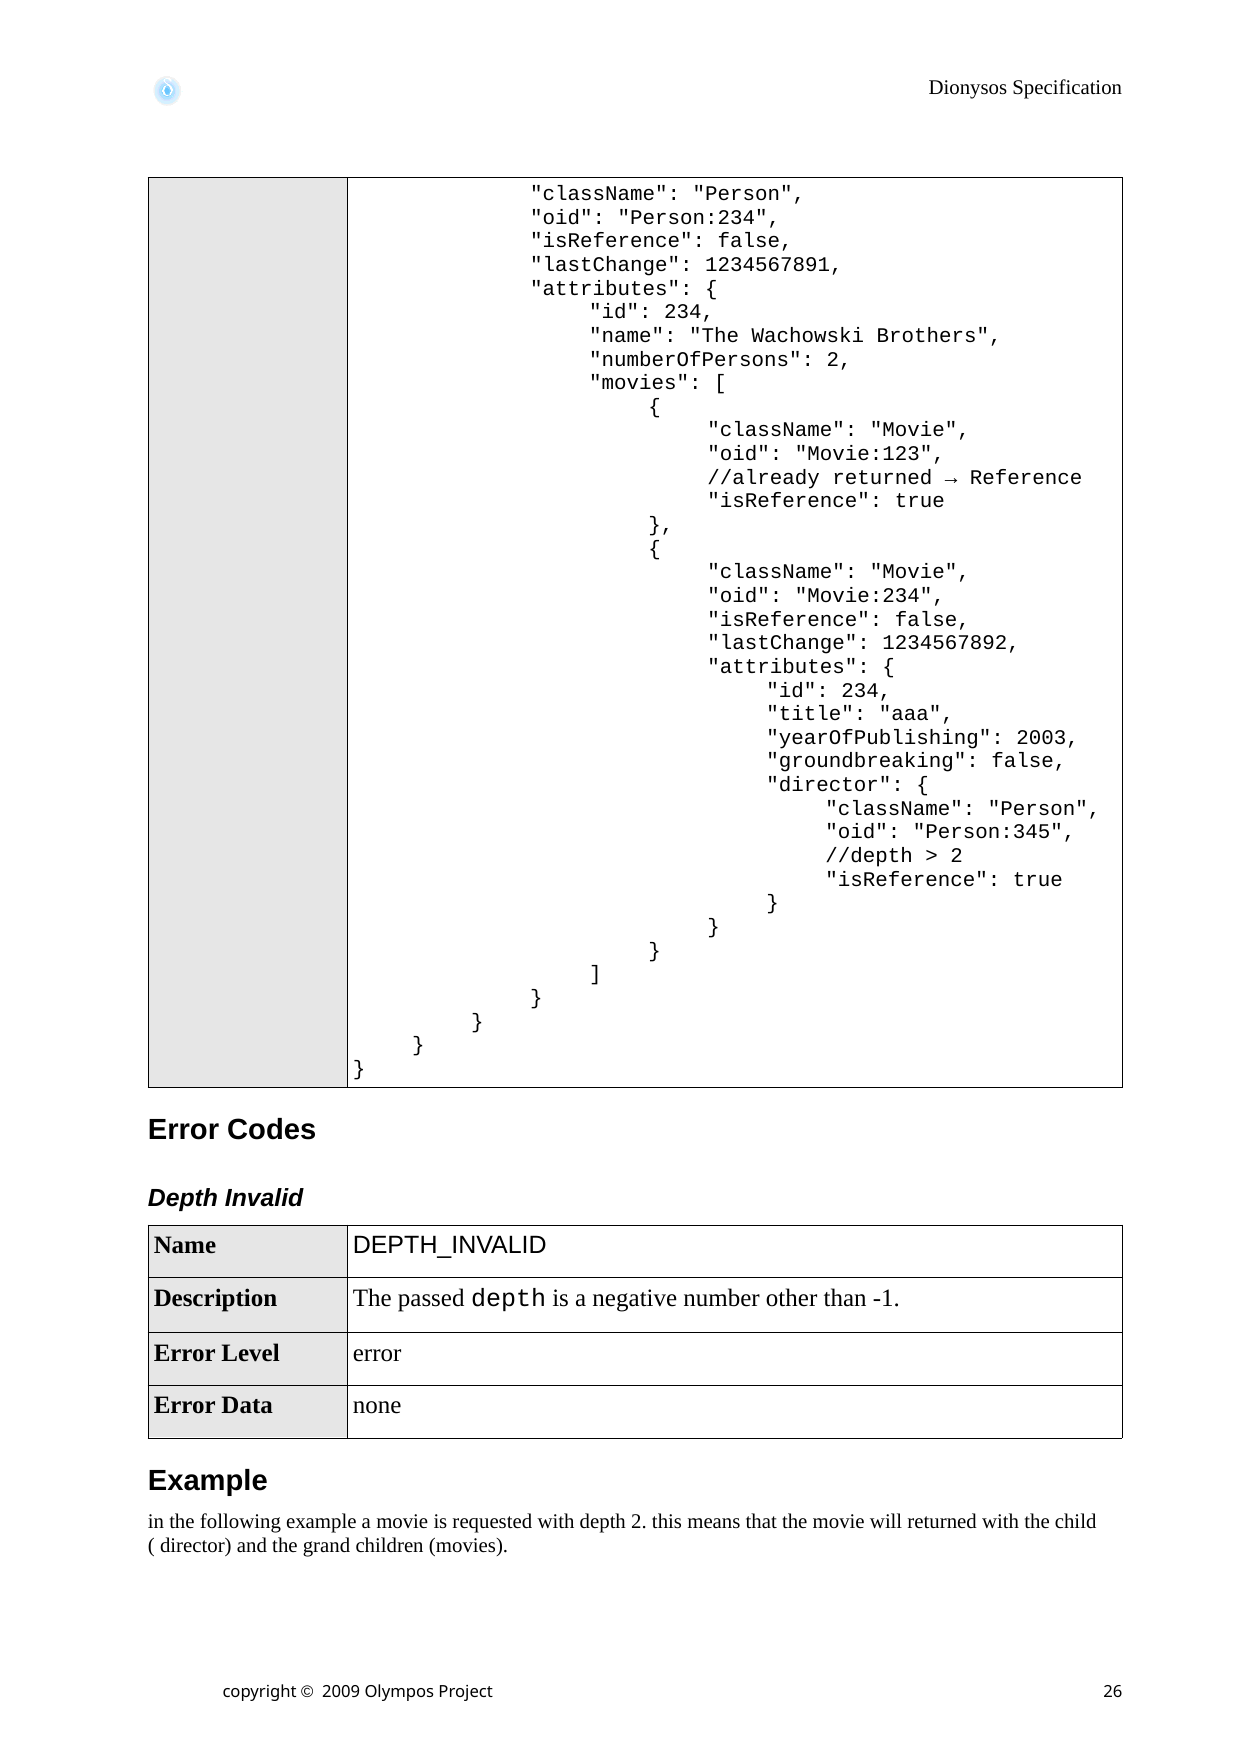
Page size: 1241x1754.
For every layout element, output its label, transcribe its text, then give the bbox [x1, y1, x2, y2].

table_header DEPTH_INVALID [348, 1226, 1122, 1277]
picture [152, 75, 184, 106]
table_cell none [348, 1386, 1122, 1437]
table_cell Error Data [149, 1386, 347, 1437]
table_cell Error Level [149, 1333, 347, 1385]
text Depth Invalid [148, 1183, 1122, 1212]
table_cell The passed depth is a negative number other than -1. [348, 1278, 1122, 1332]
text in the following example a movie is requested with depth 2. this means that the movie will returned with the child ( director) and the grand children (movies). [148, 1508, 1122, 1557]
table_cell Description [149, 1278, 347, 1332]
table_cell "className": "Person", "oid": "Person:234", "isReference": false, "lastChange": 1234567891, "attributes": { "id": 234, "name": "The Wachowski Brothers", "numberOfPersons": 2, "movies": [ { "className": "Movie", "oid": "Movie:123", //already returned → Reference "isReference": true }, { "className": "Movie", "oid": "Movie:234", "isReference": false, "lastChange": 1234567892, "attributes": { "id": 234, "title": "aaa", "yearOfPublishing": 2003, "groundbreaking": false, "director": { "className": "Person", "oid": "Person:345", //depth > 2 "isReference": true } } } ] } } } } [348, 178, 1122, 1087]
table_cell error [348, 1333, 1122, 1385]
table_cell [149, 178, 347, 1087]
table_header Name [149, 1226, 347, 1277]
text Error Codes [148, 1112, 1122, 1146]
text Example [148, 1462, 1122, 1496]
